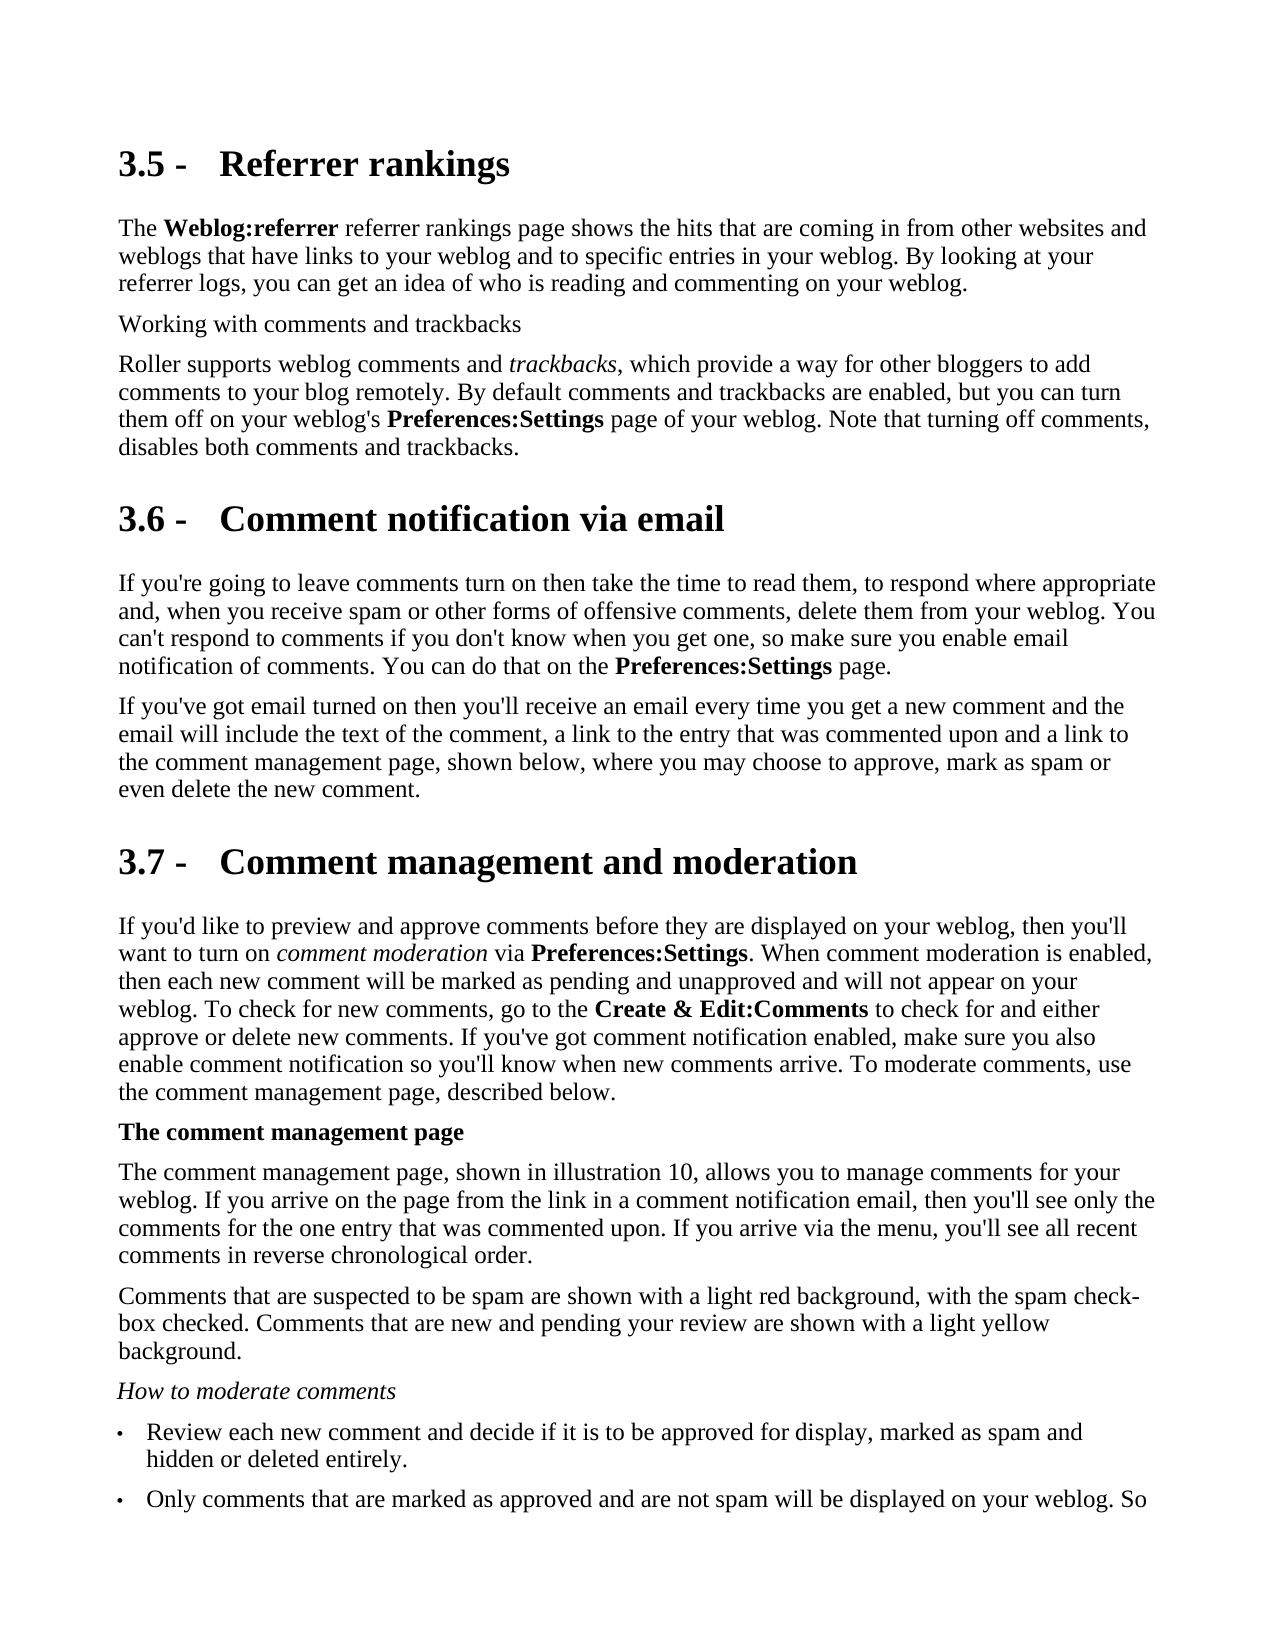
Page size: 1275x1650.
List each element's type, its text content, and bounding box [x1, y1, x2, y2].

subtitle Referrer rankings [118, 143, 1157, 184]
text The comment management page [118, 1118, 1157, 1146]
subtitle Comment notification via email [118, 498, 1157, 540]
text If you've got email turned on then you'll receive an email every time you get a new comment and the email will include the text of the comment, a link to the entry that was commented upon and a link to the comment management page, shown below, where you may choose to approve, mark as spam or even delete the new comment. [118, 692, 1157, 803]
text If you're going to leave comments turn on then take the time to read them, to respond where appropriate and, when you receive spam or other forms of offensive comments, delete them from your weblog. You can't respond to comments if you don't know when you get one, so make sure you enable email notification of comments. You can do that on the Preferences:Settings page. [118, 569, 1157, 680]
text Comments that are suspected to be spam are shown with a light red background, with the spam check-box checked. Comments that are new and pending your review are shown with a light yellow background. [118, 1282, 1157, 1365]
list Review each new comment and decide if it is to be approved for display, marked as spam and hidden or deleted entirely. [117, 1418, 1157, 1473]
subtitle Comment management and moderation [118, 841, 1157, 882]
text How to moderate comments [117, 1377, 1157, 1405]
list Only comments that are marked as approved and are not spam will be displayed on your weblog. So [117, 1486, 1157, 1513]
text If you'd like to preview and approve comments before they are displayed on your weblog, then you'll want to turn on comment moderation via Preferences:Settings. When comment moderation is enabled, then each new comment will be marked as pending and unapproved and will not appear on your weblog. To check for new comments, go to the Create & Edit:Comments to check for and either approve or delete new comments. If you've got comment notification enabled, make sure you also enable comment notification so you'll know when new comments arrive. To moderate comments, use the comment management page, described below. [118, 912, 1157, 1106]
text Working with comments and trackbacks [118, 310, 1157, 337]
text The Weblog:referrer referrer rankings page shows the hits that are coming in from other websites and weblogs that have links to your weblog and to specific entries in your weblog. By looking at your referrer logs, you can get an idea of who is reading and commenting on your weblog. [118, 214, 1157, 297]
text The comment management page, shown in illustration 10, allows you to manage comments for your weblog. If you arrive on the page from the link in a comment notification email, then you'll see only the comments for the one entry that was commented upon. If you arrive via the menu, you'll see all recent comments in reverse chronological order. [118, 1158, 1157, 1269]
text Roller supports weblog comments and trackbacks, which provide a way for other bloggers to add comments to your blog remotely. By default comments and trackbacks are enabled, but you can turn them off on your weblog's Preferences:Settings page of your weblog. Note that turning off comments, disables both comments and trackbacks. [118, 350, 1157, 461]
